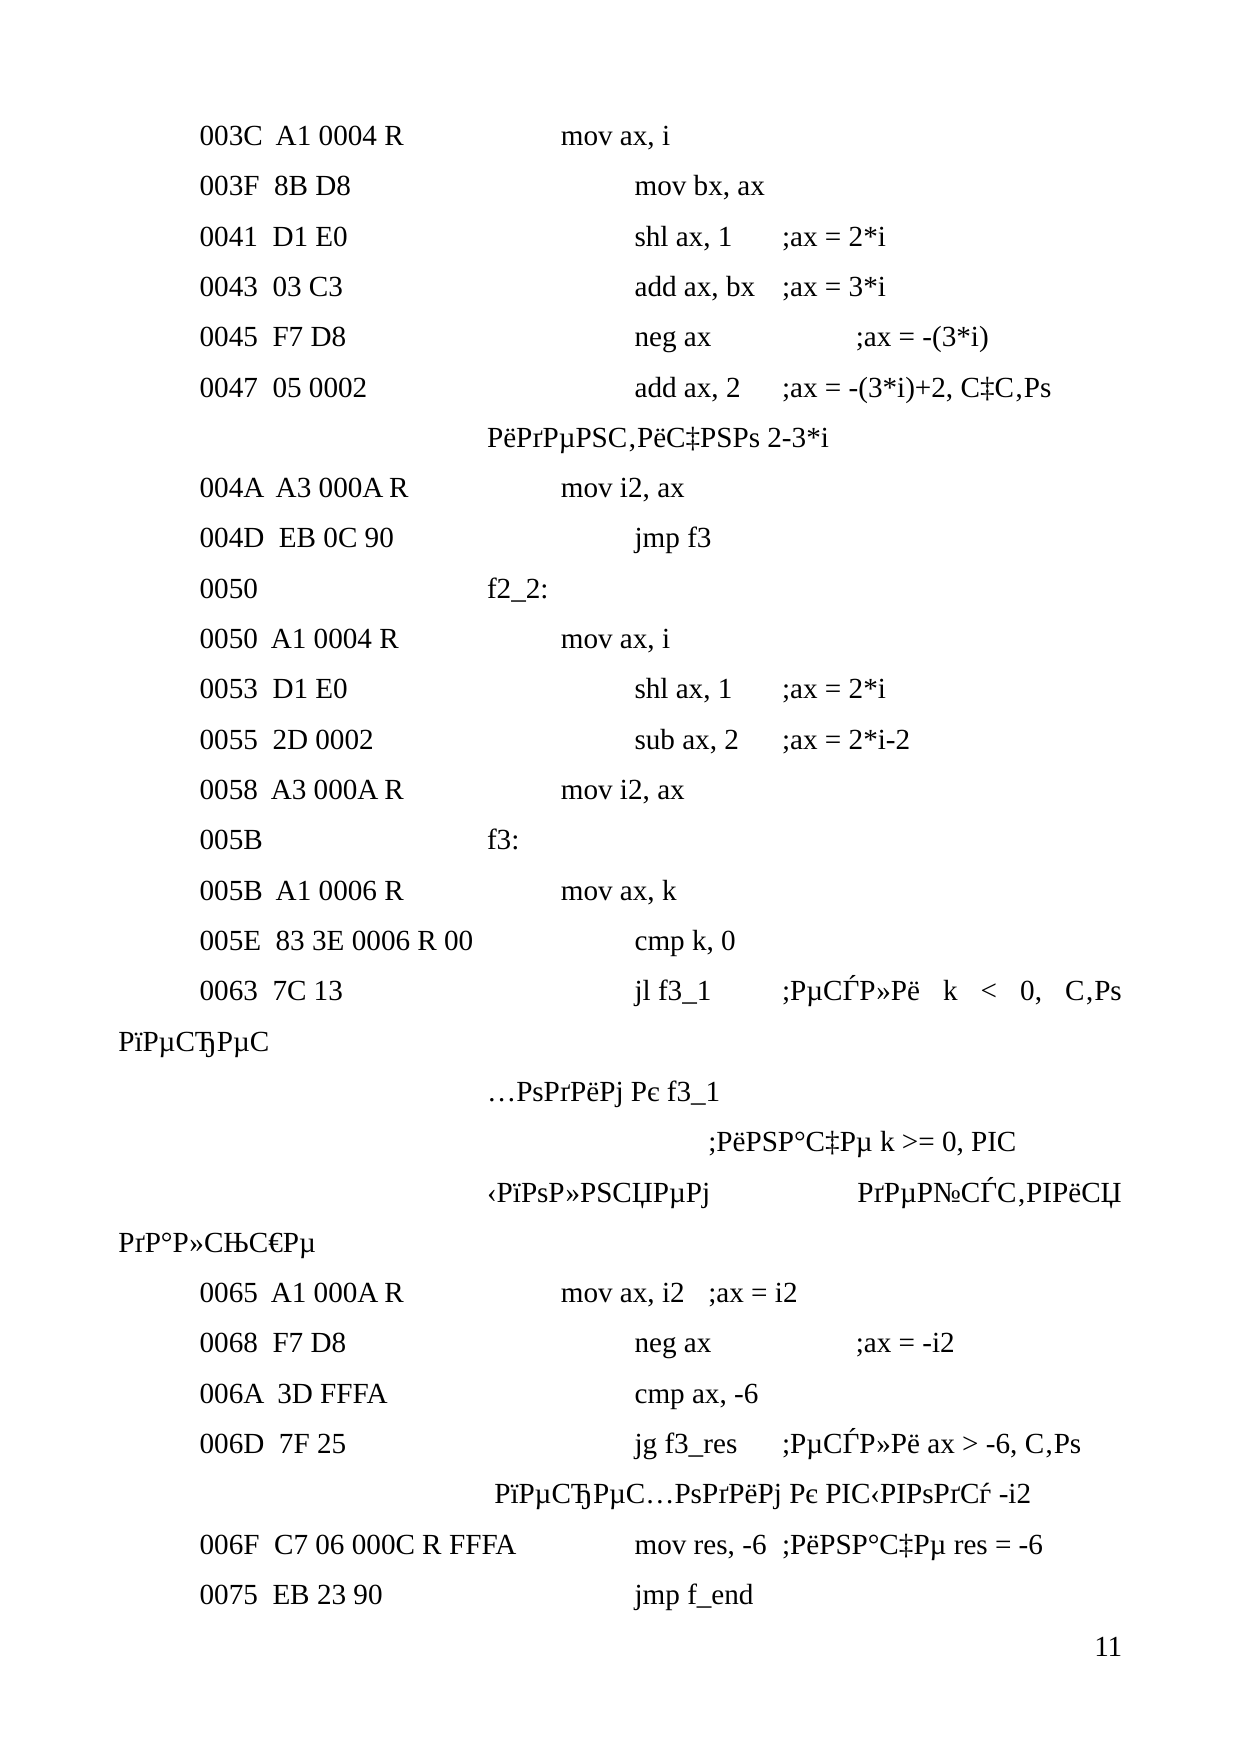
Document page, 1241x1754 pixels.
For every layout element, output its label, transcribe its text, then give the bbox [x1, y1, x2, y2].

text 003F 8B D8 mov bx, ax [118, 168, 1122, 202]
text 0068 F7 D8 neg ax ;ax = -i2 [118, 1326, 1122, 1359]
text 0045 F7 D8 neg ax ;ax = -(3*i) [118, 319, 1122, 353]
text ;РёРЅР°С‡Рµ k >= 0, РІС [118, 1124, 1122, 1158]
text 005B A1 0006 R mov ax, k [118, 873, 1122, 906]
text 006F C7 06 000C R FFFA mov res, -6 ;РёРЅР°С‡Рµ res = -6 [118, 1527, 1122, 1560]
text 005B f3: [118, 822, 1122, 856]
text 006A 3D FFFA cmp ax, -6 [118, 1376, 1122, 1409]
text 0075 EB 23 90 jmp f_end [118, 1577, 1122, 1611]
text РїРµСЂРµС…РѕРґРёРј Рє РІС‹РІРѕРґСѓ -i2 [118, 1477, 1122, 1510]
text 0043 03 C3 add ax, bx ;ax = 3*i [118, 269, 1122, 303]
text 0041 D1 E0 shl ax, 1 ;ax = 2*i [118, 219, 1122, 252]
text 003C A1 0004 R mov ax, i [118, 118, 1122, 152]
text РёРґРµРЅС‚РёС‡РЅРѕ 2-3*i [118, 420, 1122, 453]
text 0058 A3 000A R mov i2, ax [118, 772, 1122, 806]
text 0047 05 0002 add ax, 2 ;ax = -(3*i)+2, С‡С‚Рѕ [118, 370, 1122, 403]
text 0065 A1 000A R mov ax, i2 ;ax = i2 [118, 1275, 1122, 1309]
text 004D EB 0C 90 jmp f3 [118, 521, 1122, 554]
text 0050 f2_2: [118, 571, 1122, 604]
text 0053 D1 E0 shl ax, 1 ;ax = 2*i [118, 672, 1122, 705]
text …РѕРґРёРј Рє f3_1 [118, 1074, 1122, 1108]
text 006D 7F 25 jg f3_res ;РµСЃР»Рё ax > -6, С‚Рѕ [118, 1426, 1122, 1460]
text ‹РїРѕР»РЅСЏРµРј РґРµР№СЃС‚РІРёСЏ РґР°Р»СЊС€Рµ [118, 1175, 1122, 1258]
text 004A A3 000A R mov i2, ax [118, 470, 1122, 504]
text 0050 A1 0004 R mov ax, i [118, 621, 1122, 655]
text 005E 83 3E 0006 R 00 cmp k, 0 [118, 923, 1122, 957]
text 0055 2D 0002 sub ax, 2 ;ax = 2*i-2 [118, 722, 1122, 755]
text 0063 7C 13 jl f3_1 ;РµСЃР»Рё k < 0, С‚Рѕ РїРµСЂРµС [118, 973, 1122, 1057]
